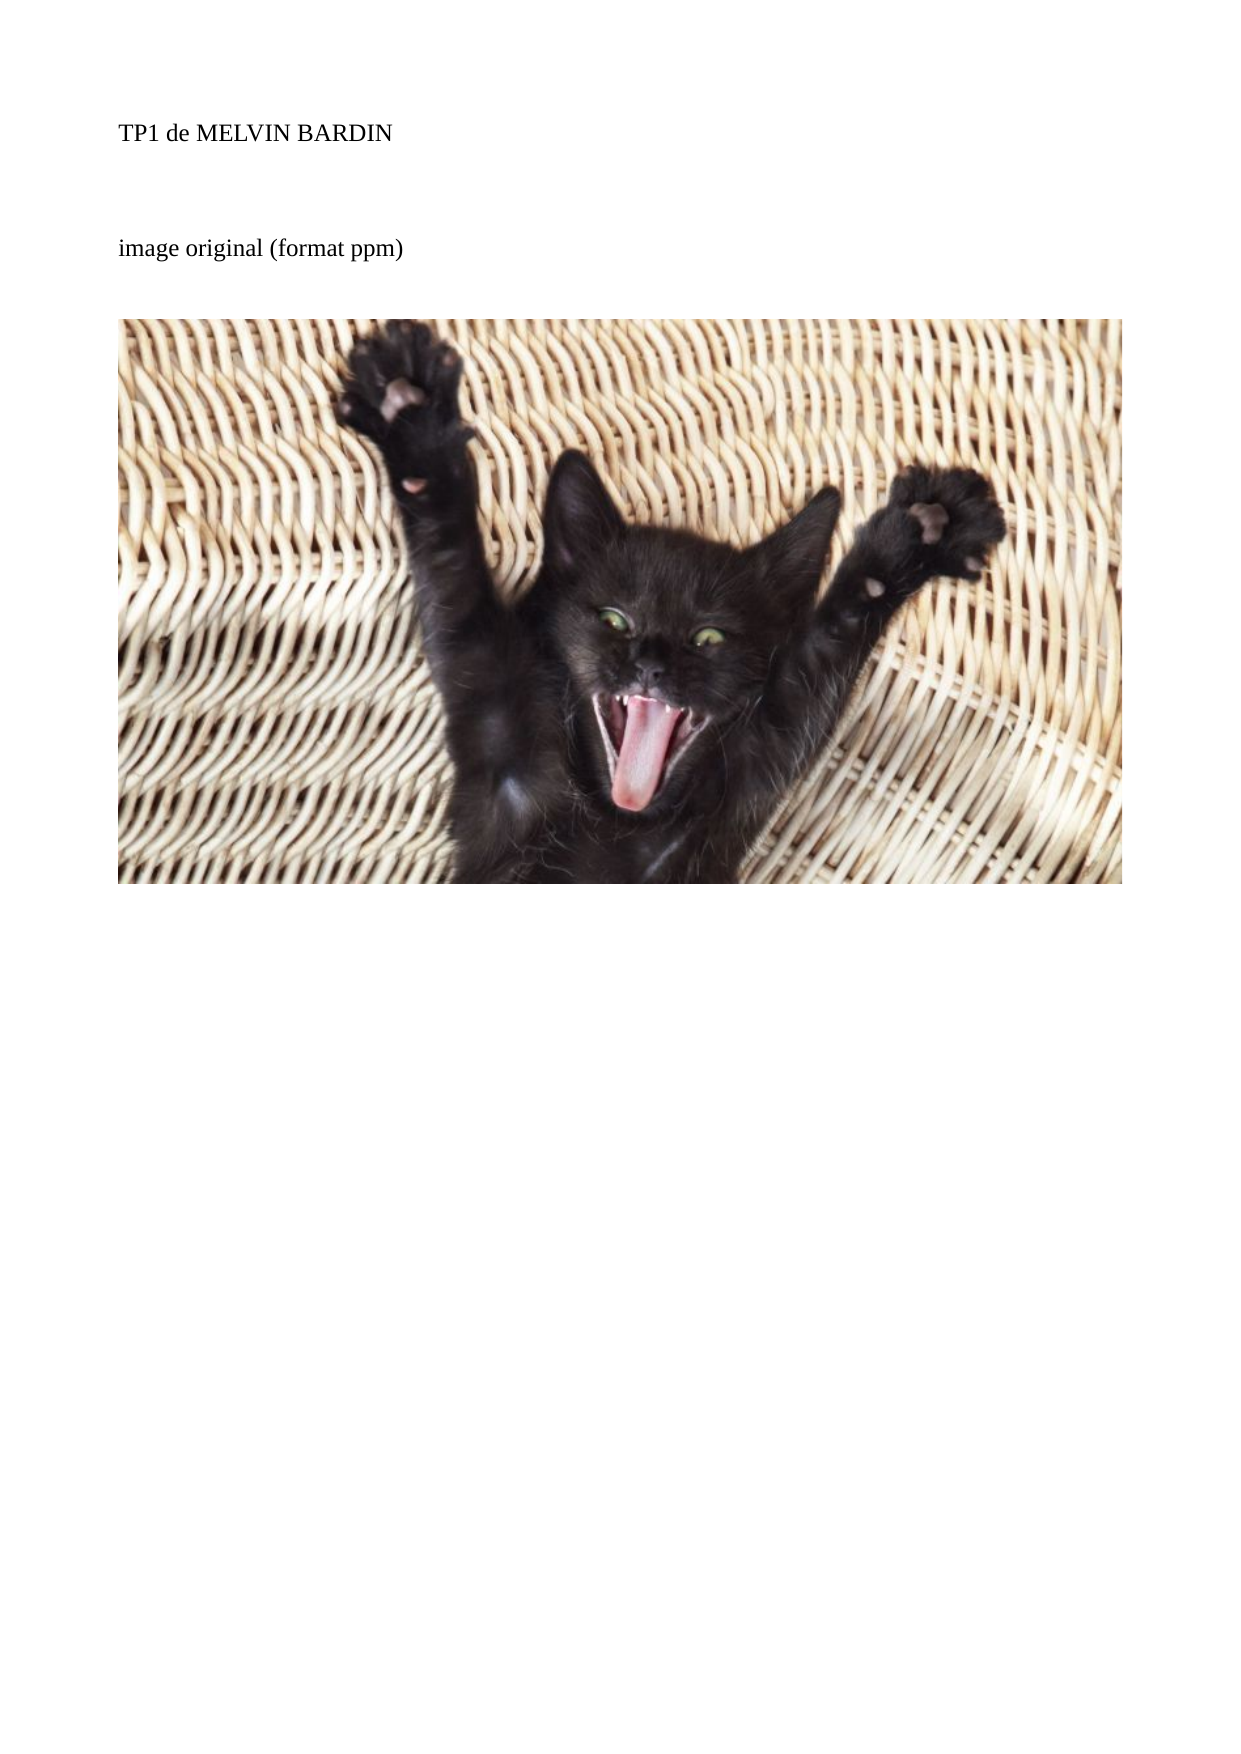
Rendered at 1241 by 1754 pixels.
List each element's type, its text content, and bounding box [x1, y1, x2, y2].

picture [118, 319, 1123, 884]
text TP1 de MELVIN BARDIN [118, 118, 1122, 147]
text image original (format ppm) [118, 233, 1122, 262]
